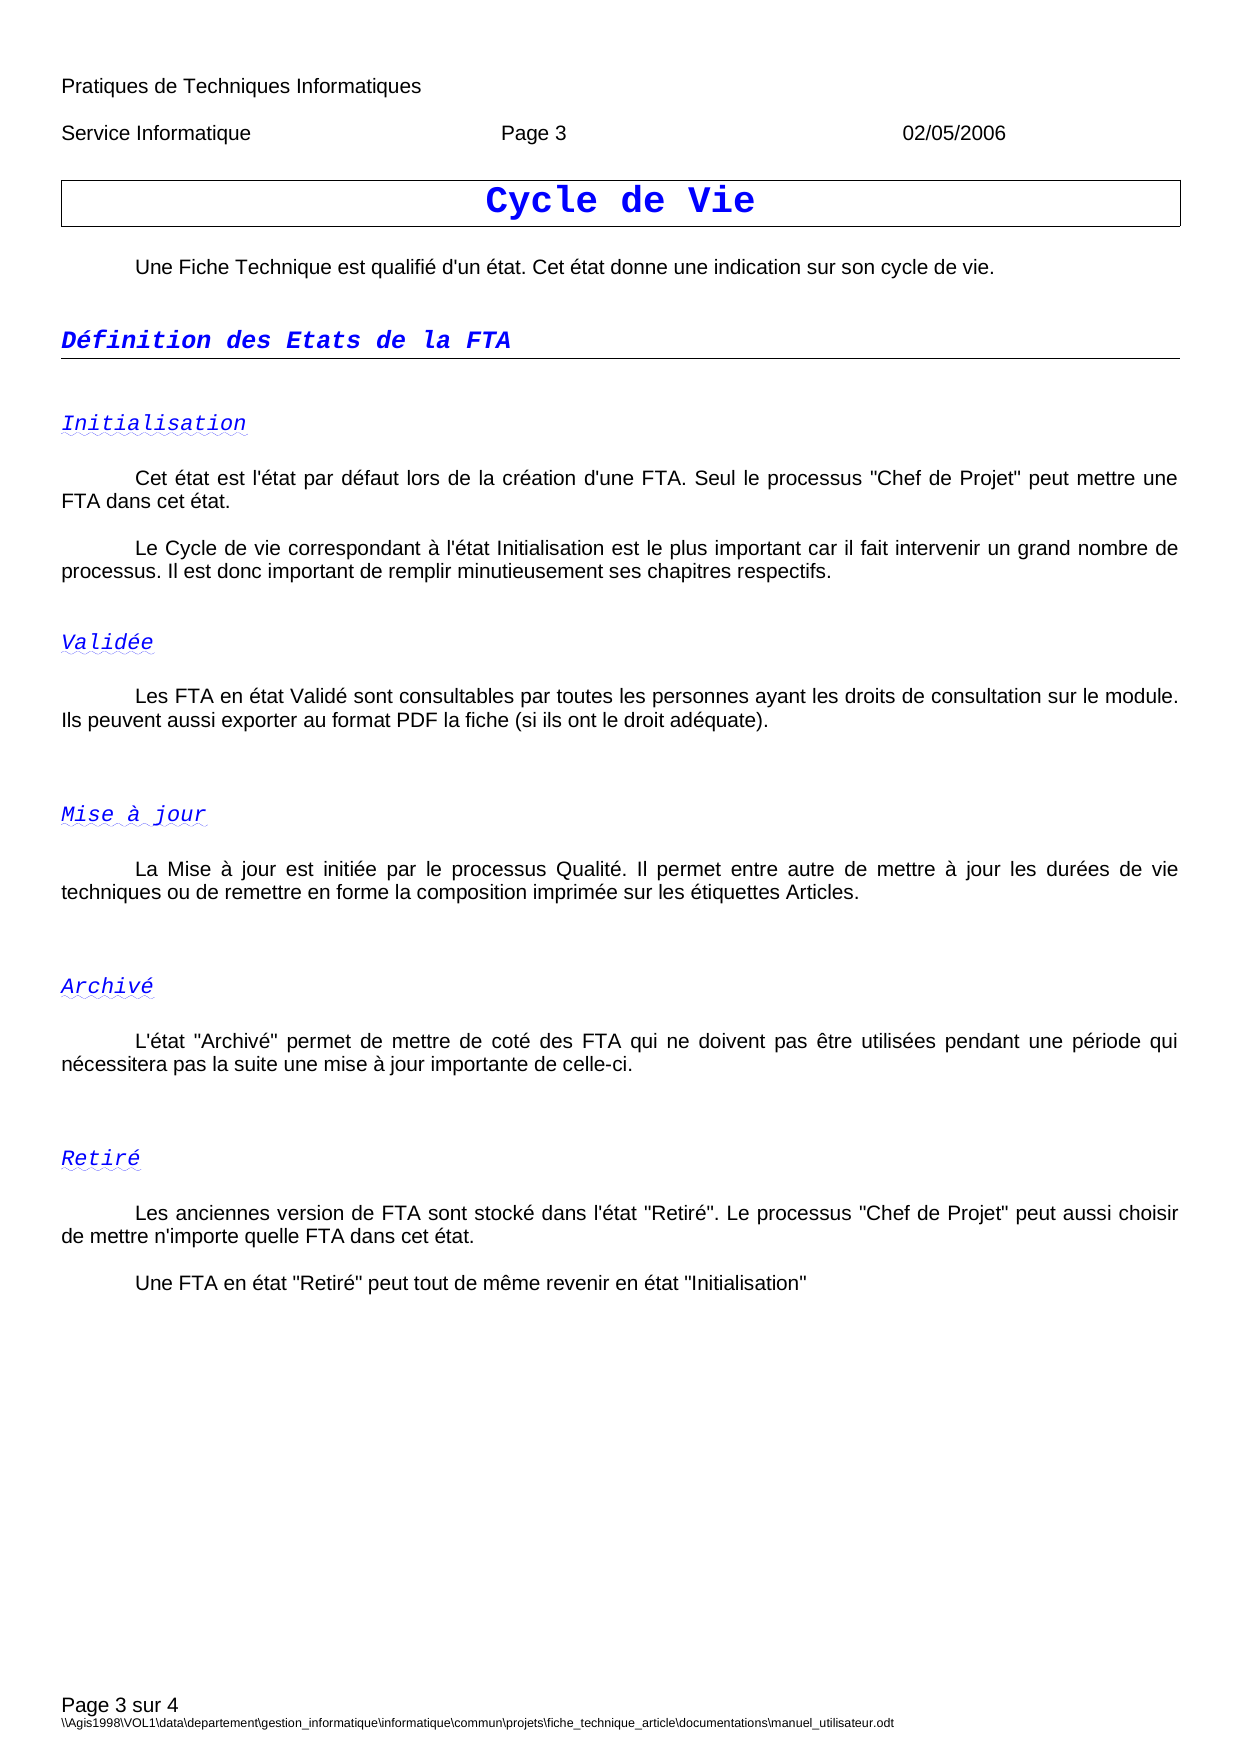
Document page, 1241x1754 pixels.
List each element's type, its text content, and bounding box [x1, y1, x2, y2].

text La Mise à jour est initiée par le processus Qualité. Il permet entre autre de mettre à jour les durées de vie techniques ou de remettre en forme la composition imprimée sur les étiquettes Articles. [61, 857, 1180, 904]
subtitle Cycle de Vie [62, 181, 1180, 226]
text Les FTA en état Validé sont consultables par toutes les personnes ayant les droits de consultation sur le module. Ils peuvent aussi exporter au format PDF la fiche (si ils ont le droit adéquate). [61, 685, 1180, 732]
text Les anciennes version de FTA sont stocké dans l'état "Retiré". Le processus "Chef de Projet" peut aussi choisir de mettre n'importe quelle FTA dans cet état. [61, 1202, 1180, 1248]
subtitle Archivé [61, 975, 1180, 1000]
text L'état "Archivé" permet de mettre de coté des FTA qui ne doivent pas être utilisées pendant une période qui nécessitera pas la suite une mise à jour importante de celle-ci. [61, 1029, 1180, 1076]
text Le Cycle de vie correspondant à l'état Initialisation est le plus important car il fait intervenir un grand nombre de processus. Il est donc important de remplir minutieusement ses chapitres respectifs. [61, 536, 1180, 583]
subtitle Validée [61, 631, 1180, 656]
subtitle Mise à jour [61, 803, 1180, 828]
subtitle Définition des Etats de la FTA [61, 327, 1180, 358]
subtitle Initialisation [61, 412, 1180, 437]
text Cet état est l'état par défaut lors de la création d'une FTA. Seul le processus "Chef de Projet" peut mettre une FTA dans cet état. [61, 466, 1180, 513]
text Une FTA en état "Retiré" peut tout de même revenir en état "Initialisation" [61, 1271, 1180, 1294]
text Une Fiche Technique est qualifié d'un état. Cet état donne une indication sur son cycle de vie. [61, 256, 1180, 279]
subtitle Retiré [61, 1147, 1180, 1172]
